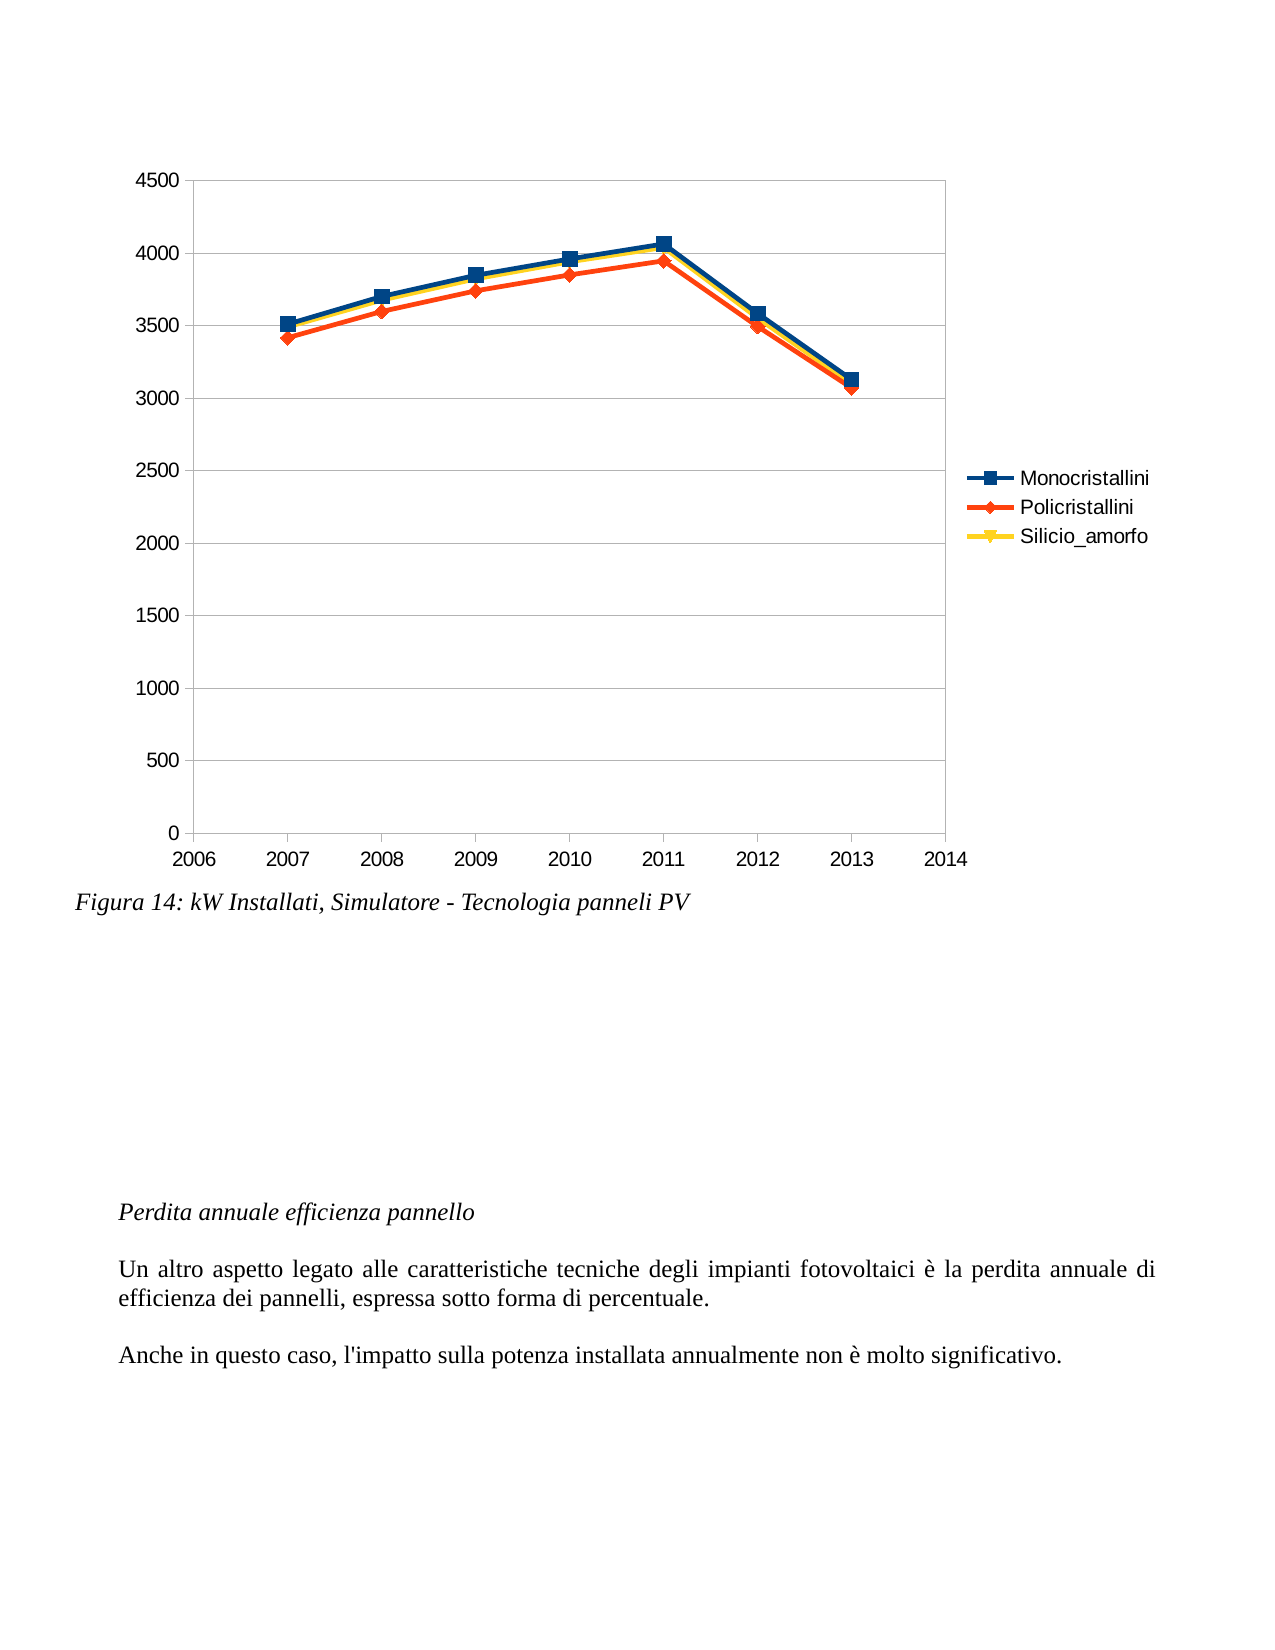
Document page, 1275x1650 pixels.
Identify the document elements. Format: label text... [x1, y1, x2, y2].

text Perdita annuale efficienza pannello [118, 1197, 1157, 1226]
text Figura 14: kW Installati, Simulatore - Tecnologia panneli PV [75, 131, 1200, 916]
text Un altro aspetto legato alle caratteristiche tecniche degli impianti fotovoltaici è la perdita annuale di efficienza dei pannelli, espressa sotto forma di percentuale. [118, 1254, 1157, 1312]
text Anche in questo caso, l'impatto sulla potenza installata annualmente non è molto significativo. [118, 1341, 1157, 1369]
